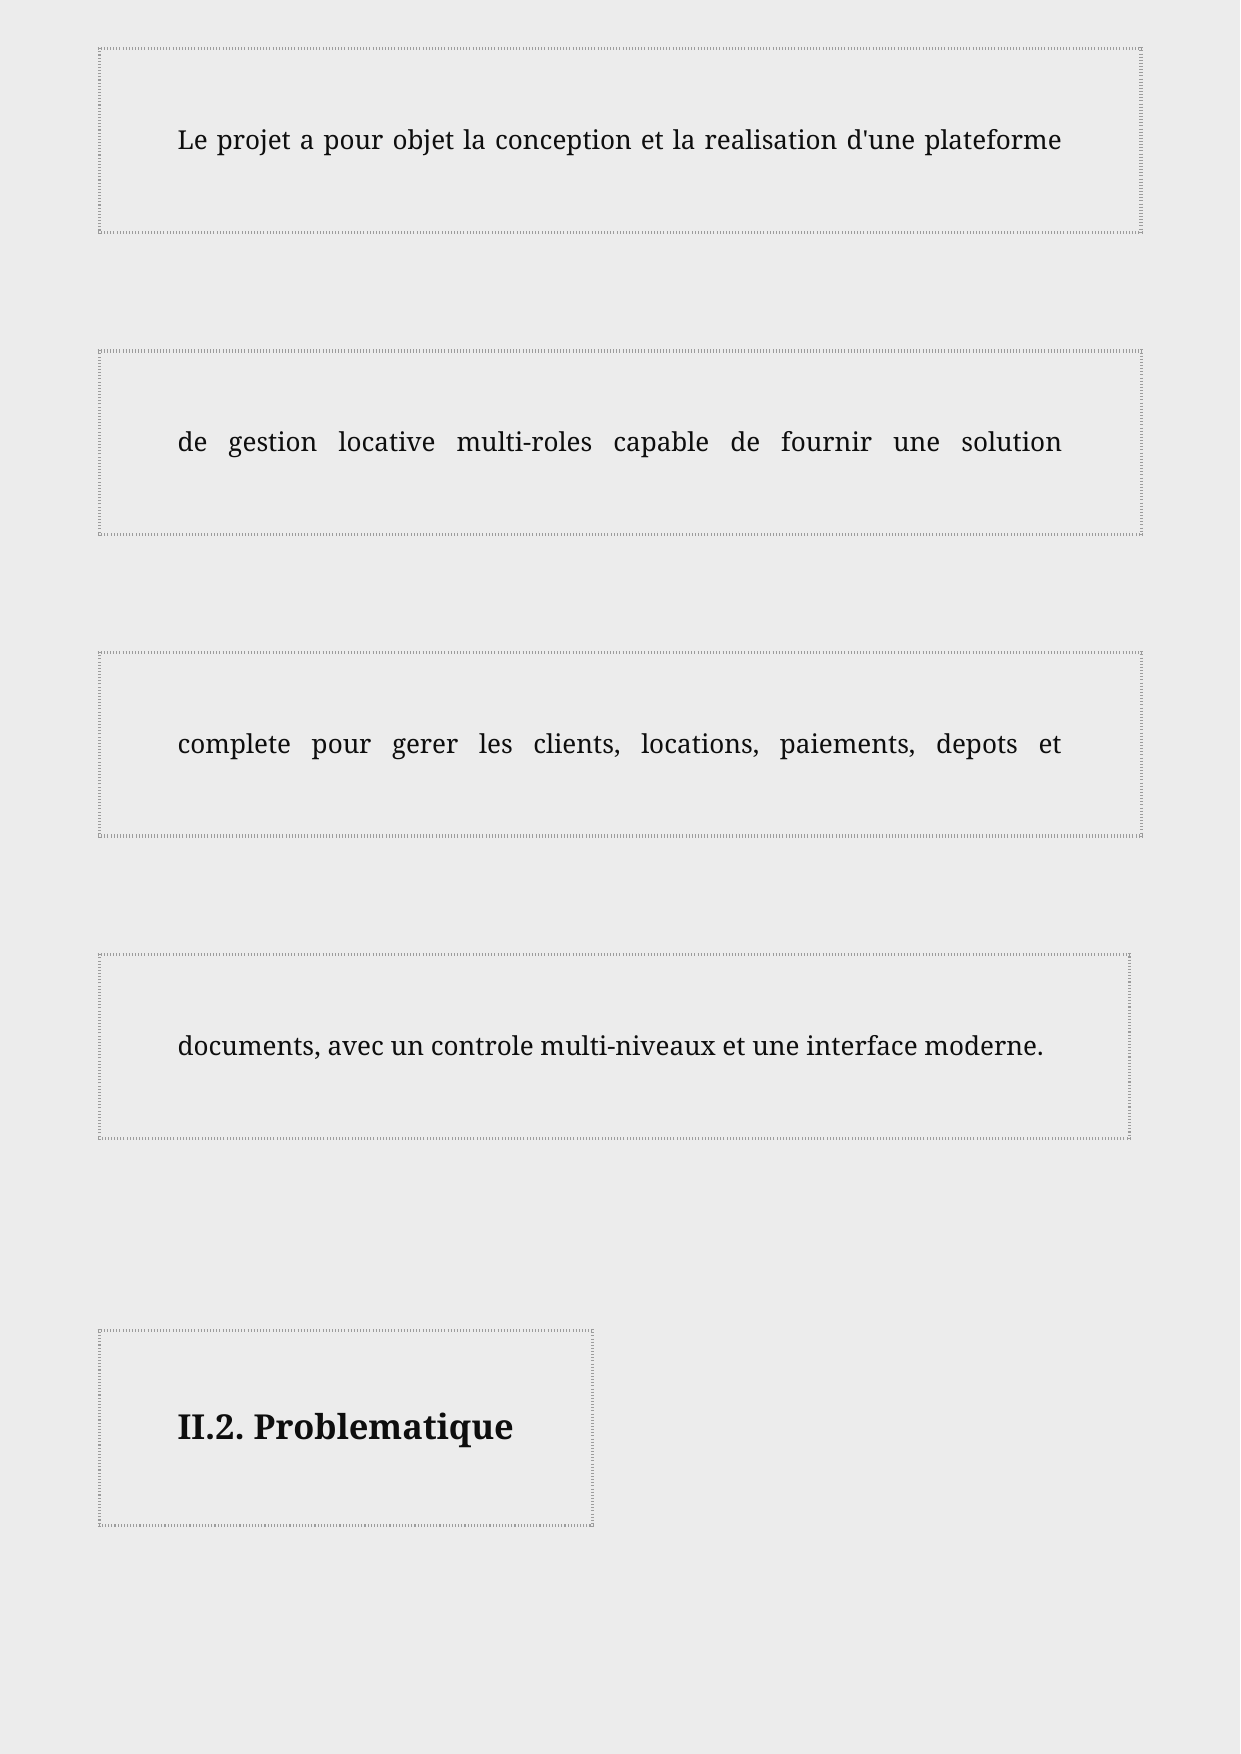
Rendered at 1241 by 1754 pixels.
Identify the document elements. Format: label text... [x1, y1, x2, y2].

text II.2. Problematique [97, 1329, 1143, 1527]
text Le projet a pour objet la conception et la realisation d'une plateforme de gestion locative multi-roles capable de fournir une solution complete pour gerer les clients, locations, paiements, depots et documents, avec un controle multi-niveaux et une interface moderne. [97, 47, 1143, 1140]
